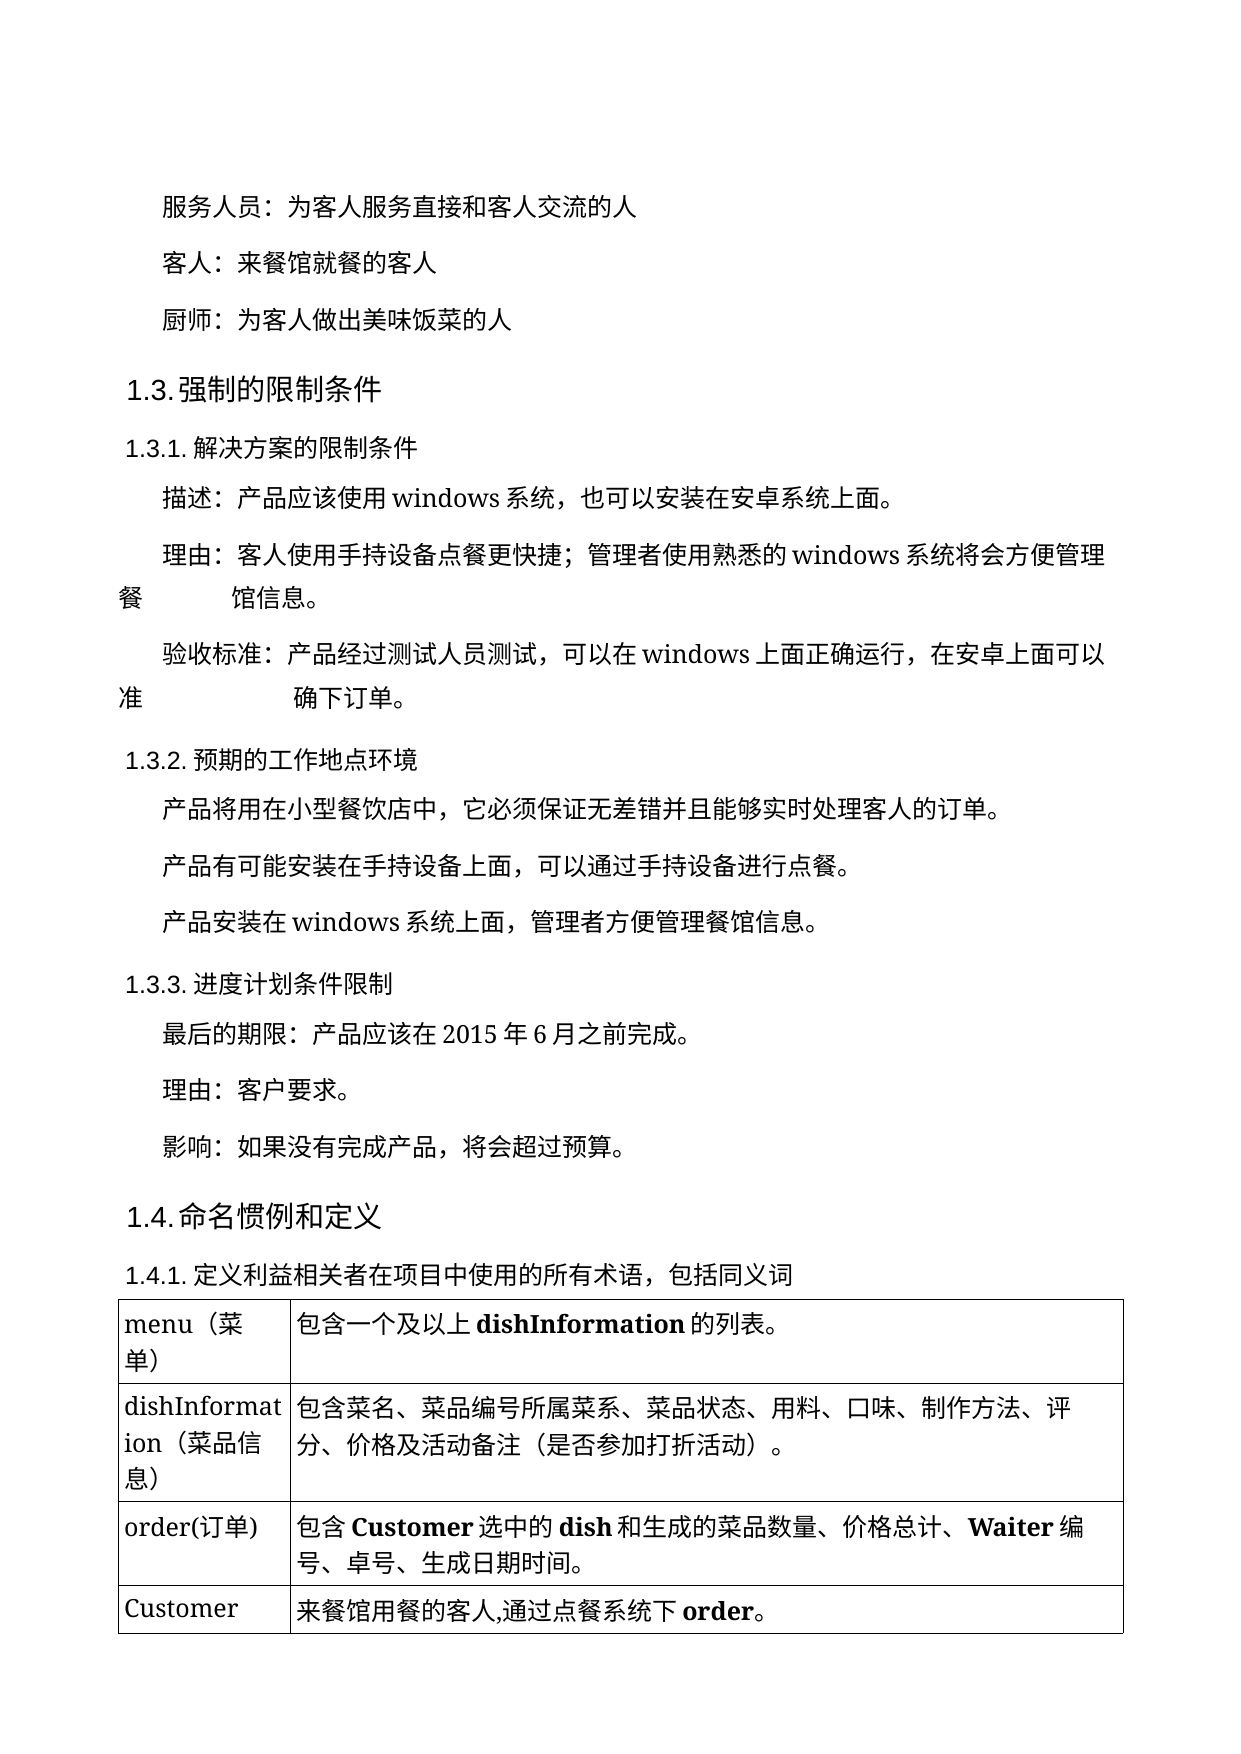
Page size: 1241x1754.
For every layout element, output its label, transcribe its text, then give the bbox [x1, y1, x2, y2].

text 客人：来餐馆就餐的客人 [118, 244, 1122, 280]
text 厨师：为客人做出美味饭菜的人 [118, 300, 1122, 337]
text 描述：产品应该使用windows系统，也可以安装在安卓系统上面。 [118, 479, 1122, 515]
table_cell order(订单) [119, 1502, 290, 1585]
text 产品有可能安装在手持设备上面，可以通过手持设备进行点餐。 [118, 846, 1122, 883]
text 理由：客人使用手持设备点餐更快捷；管理者使用熟悉的windows系统将会方便管理餐 馆信息。 [118, 535, 1122, 615]
table_header 包含一个及以上dishInformation的列表。 [291, 1300, 1123, 1383]
text 理由：客户要求。 [118, 1071, 1122, 1107]
table_cell Customer [119, 1586, 290, 1633]
subtitle 强制的限制条件 [118, 366, 1122, 409]
text 最后的期限：产品应该在2015年6月之前完成。 [118, 1014, 1122, 1051]
subtitle 命名惯例和定义 [118, 1193, 1122, 1235]
subtitle 进度计划条件限制 [118, 964, 1122, 1001]
table_cell dishInformation（菜品信息） [119, 1384, 290, 1501]
text 产品将用在小型餐饮店中，它必须保证无差错并且能够实时处理客人的订单。 [118, 790, 1122, 826]
table_cell 来餐馆用餐的客人,通过点餐系统下order。 [291, 1586, 1123, 1633]
text 影响：如果没有完成产品，将会超过预算。 [118, 1127, 1122, 1163]
text 服务人员：为客人服务直接和客人交流的人 [118, 188, 1122, 224]
text 验收标准：产品经过测试人员测试，可以在windows上面正确运行，在安卓上面可以准 确下订单。 [118, 635, 1122, 715]
table_header menu（菜单） [119, 1300, 290, 1383]
subtitle 预期的工作地点环境 [118, 740, 1122, 776]
subtitle 定义利益相关者在项目中使用的所有术语，包括同义词 [118, 1256, 1122, 1292]
table_cell 包含菜名、菜品编号所属菜系、菜品状态、用料、口味、制作方法、评分、价格及活动备注（是否参加打折活动）。 [291, 1384, 1123, 1501]
table_cell 包含Customer选中的dish和生成的菜品数量、价格总计、Waiter编号、卓号、生成日期时间。 [291, 1502, 1123, 1585]
subtitle 解决方案的限制条件 [118, 429, 1122, 465]
text 产品安装在windows系统上面，管理者方便管理餐馆信息。 [118, 903, 1122, 939]
